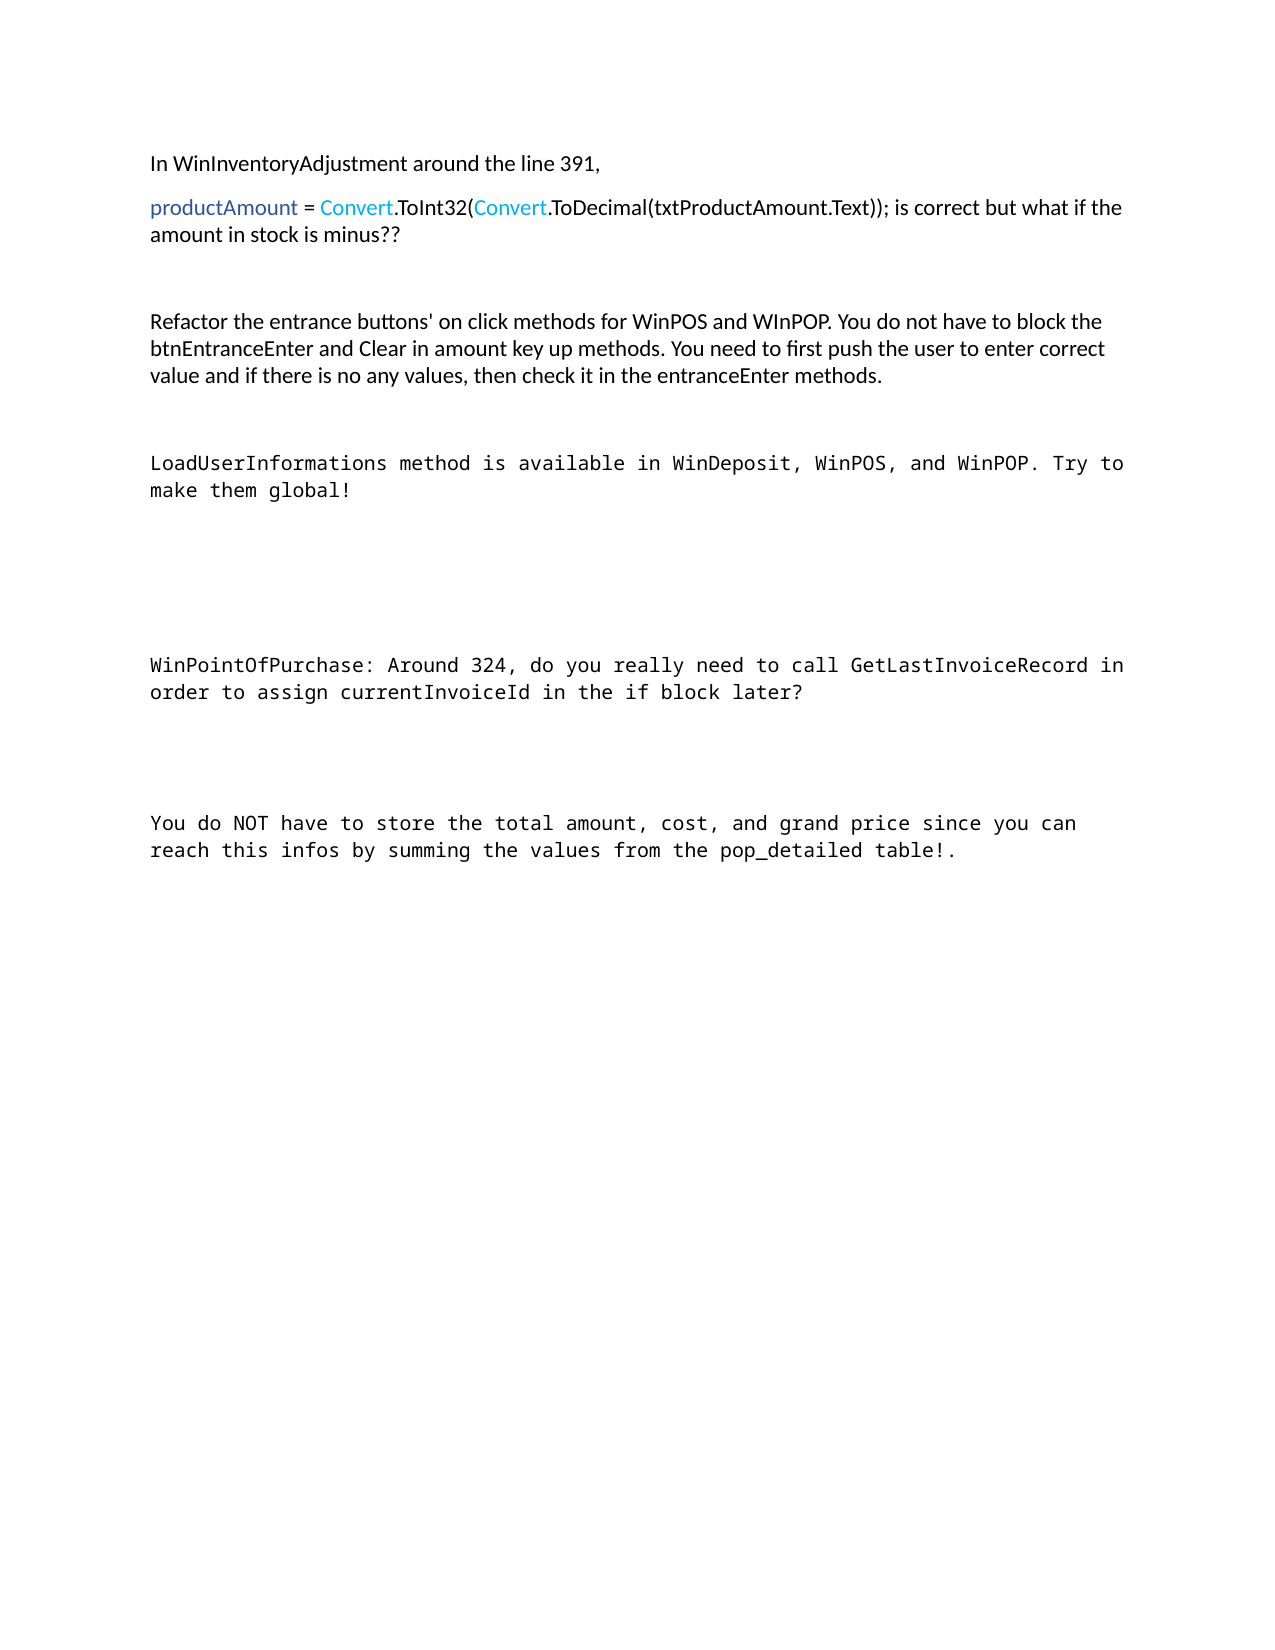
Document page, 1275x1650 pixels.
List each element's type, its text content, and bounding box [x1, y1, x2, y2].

text In WinInventoryAdjustment around the line 391, [150, 150, 1125, 177]
text Refactor the entrance buttons' on click methods for WinPOS and WInPOP. You do not have to block the btnEntranceEnter and Clear in amount key up methods. You need to first push the user to enter correct value and if there is no any values, then check it in the entranceEnter methods. [150, 308, 1125, 389]
text You do NOT have to store the total amount, cost, and grand price since you can reach this infos by summing the values from the pop_detailed table!. [150, 809, 1125, 863]
text WinPointOfPurchase: Around 324, do you really need to call GetLastInvoiceRecord in order to assign currentInvoiceId in the if block later? [150, 651, 1125, 705]
text LoadUserInformations method is available in WinDeposit, WinPOS, and WinPOP. Try to make them global! [150, 449, 1125, 503]
text productAmount = Convert.ToInt32(Convert.ToDecimal(txtProductAmount.Text)); is correct but what if the amount in stock is minus?? [150, 194, 1125, 248]
